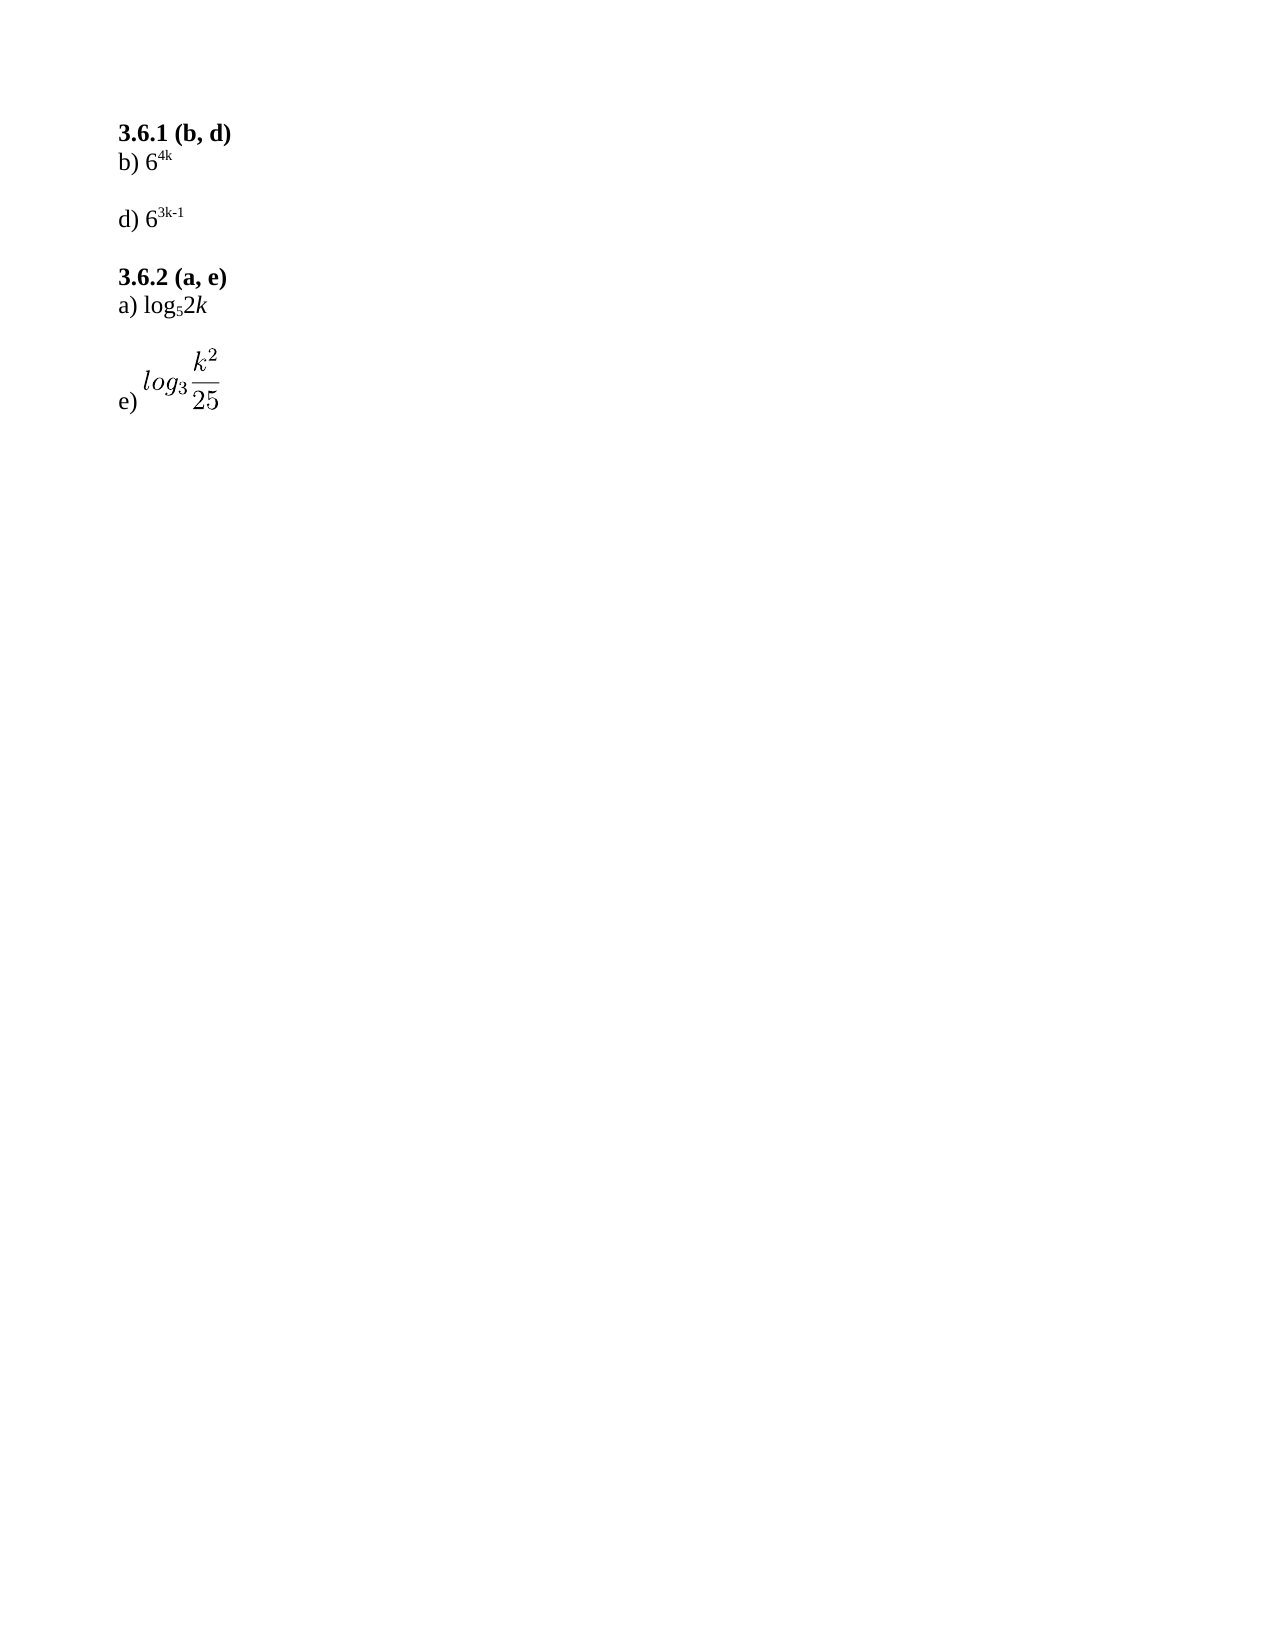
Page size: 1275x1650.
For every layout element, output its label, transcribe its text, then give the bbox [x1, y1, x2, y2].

text b) 64k [118, 147, 1157, 176]
text 3.6.1 (b, d) [118, 118, 1157, 147]
text d) 63k-1 [118, 204, 1157, 233]
text a) log52k [118, 291, 1157, 319]
text 3.6.2 (a, e) [118, 262, 1157, 291]
text e) [118, 348, 1157, 415]
